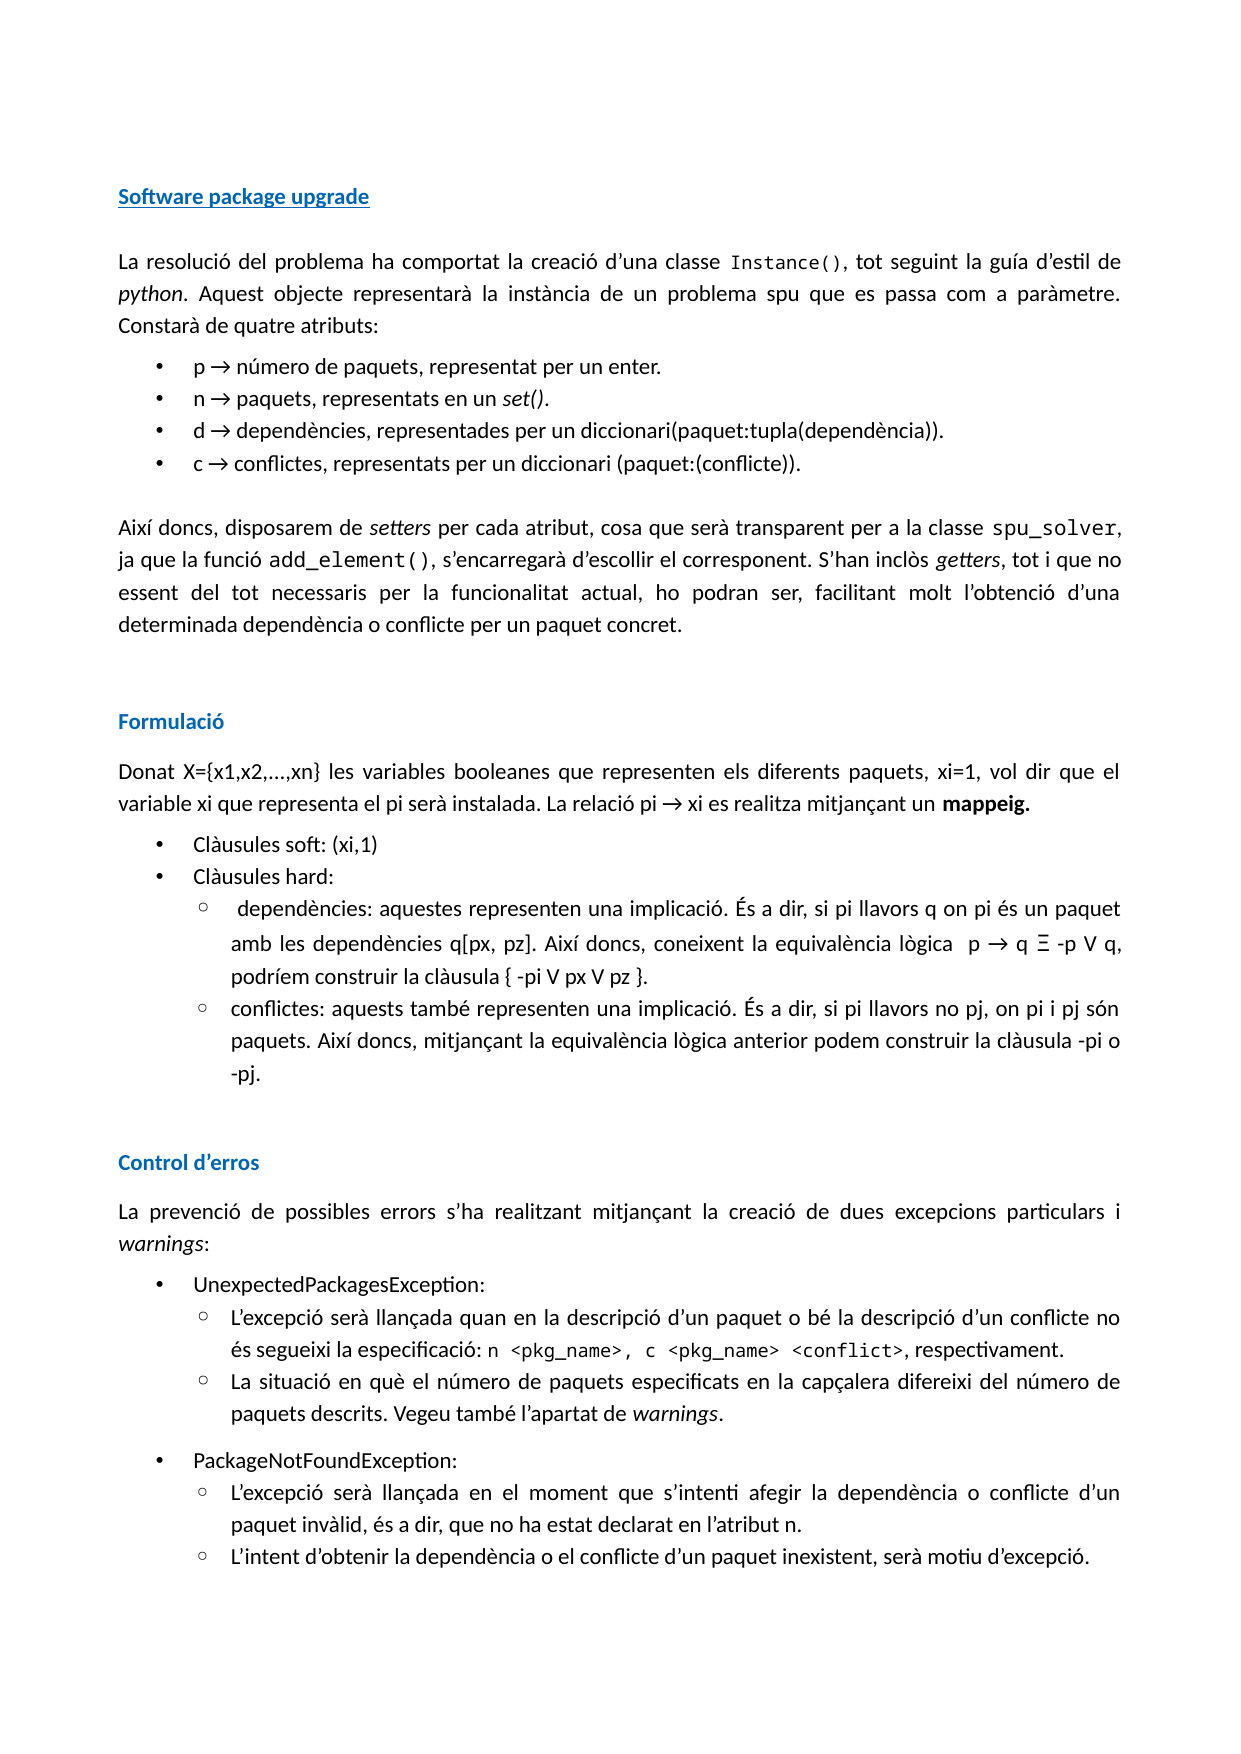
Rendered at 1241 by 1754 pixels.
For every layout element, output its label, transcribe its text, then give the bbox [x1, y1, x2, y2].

text La resolució del problema ha comportat la creació d’una classe Instance(), tot seguint la guía d’estil de python. Aquest objecte representarà la instància de un problema spu que es passa com a paràmetre. Constarà de quatre atributs: [118, 247, 1122, 339]
text Control d’erros [118, 1148, 1122, 1176]
list c → conflictes, representats per un diccionari (paquet:(conflicte)). [156, 449, 1122, 477]
list La situació en què el número de paquets especificats en la capçalera difereixi del número de paquets descrits. Vegeu també l’apartat de warnings. [193, 1367, 1122, 1427]
text Donat X={x1,x2,...,xn} les variables booleanes que representen els diferents paquets, xi=1, vol dir que el variable xi que representa el pi serà instalada. La relació pi → xi es realitza mitjançant un mappeig. [118, 757, 1122, 817]
list p → número de paquets, representat per un enter. [156, 352, 1122, 380]
list Clàusules hard: [156, 862, 1122, 890]
text Software package upgrade [118, 182, 1122, 211]
list n → paquets, representats en un set(). [156, 384, 1122, 412]
list L’excepció serà llançada quan en la descripció d’un paquet o bé la descripció d’un conflicte no és segueixi la especificació: n <pkg_name>, c <pkg_name> <conflict>, respectivament. [193, 1303, 1122, 1363]
list conflictes: aquests també representen una implicació. És a dir, si pi llavors no pj, on pi i pj són paquets. Així doncs, mitjançant la equivalència lògica anterior podem construir la clàusula -pi o -pj. [193, 994, 1122, 1087]
list d → dependències, representades per un diccionari(paquet:tupla(dependència)). [156, 416, 1122, 444]
list L’excepció serà llançada en el moment que s’intenti afegir la dependència o conflicte d’un paquet invàlid, és a dir, que no ha estat declarat en l’atribut n. [193, 1478, 1122, 1538]
list PackageNotFoundException: [156, 1446, 1122, 1474]
list L’intent d’obtenir la dependència o el conflicte d’un paquet inexistent, serà motiu d’excepció. [193, 1542, 1122, 1571]
text Així doncs, disposarem de setters per cada atribut, cosa que serà transparent per a la classe spu_solver, ja que la funció add_element(), s’encarregarà d’escollir el corresponent. S’han inclòs getters, tot i que no essent del tot necessaris per la funcionalitat actual, ho podran ser, facilitant molt l’obtenció d’una determinada dependència o conflicte per un paquet concret. [118, 513, 1122, 638]
text Formulació [118, 707, 1122, 735]
text La prevenció de possibles errors s’ha realitzant mitjançant la creació de dues excepcions particulars i warnings: [118, 1197, 1122, 1258]
list UnexpectedPackagesException: [156, 1270, 1122, 1298]
list Clàusules soft: (xi,1) [156, 830, 1122, 858]
list dependències: aquestes representen una implicació. És a dir, si pi llavors q on pi és un paquet amb les dependències q[px, pz]. Així doncs, coneixent la equivalència lògica p → q Ξ -p V q, podríem construir la clàusula { -pi V px V pz }. [193, 894, 1122, 990]
